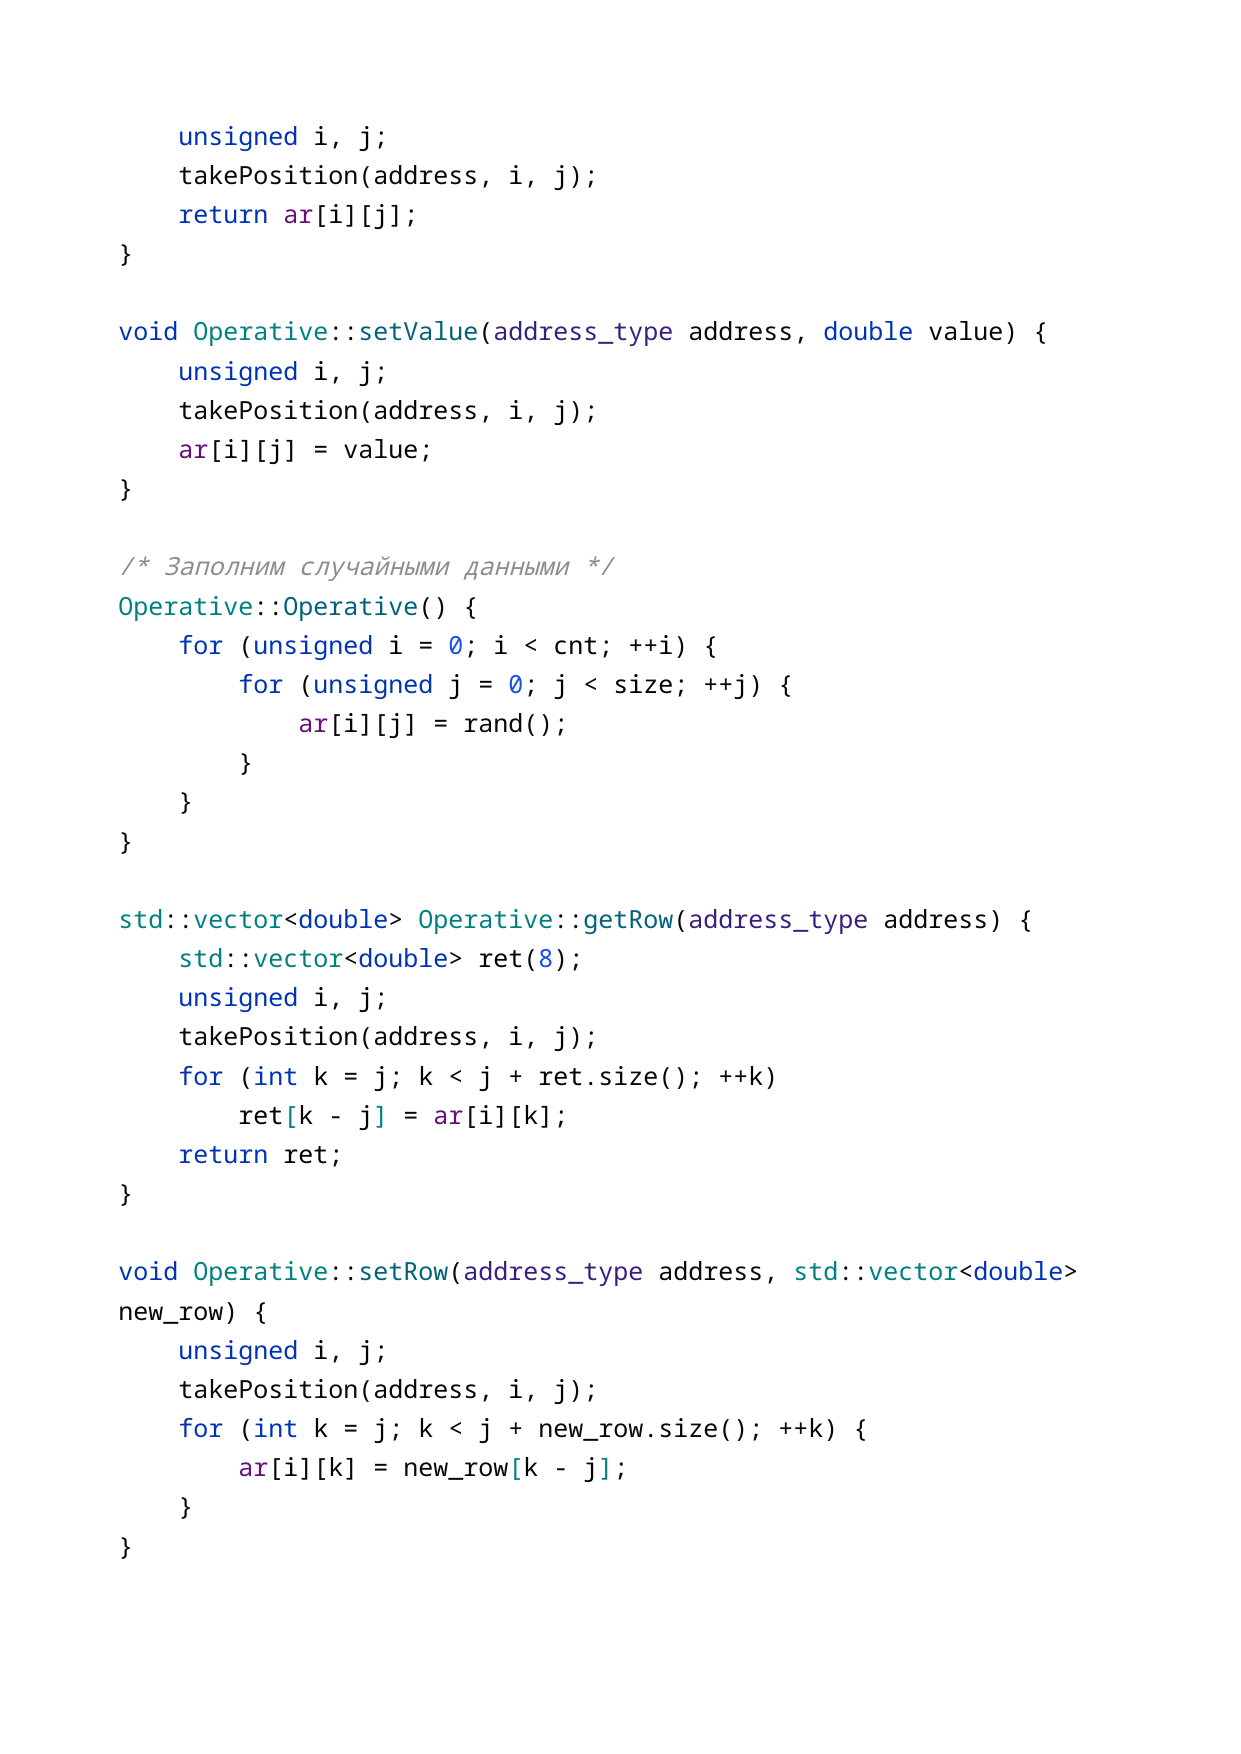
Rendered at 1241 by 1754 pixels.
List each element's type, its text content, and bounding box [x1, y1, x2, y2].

text unsigned i, j; takePosition(address, i, j); return ar[i][j]; } void Operative::setValue(address_type address, double value) { unsigned i, j; takePosition(address, i, j); ar[i][j] = value; } /* Заполним случайными данными */ Operative::Operative() { for (unsigned i = 0; i < cnt; ++i) { for (unsigned j = 0; j < size; ++j) { ar[i][j] = rand(); } } } std::vector<double> Operative::getRow(address_type address) { std::vector<double> ret(8); unsigned i, j; takePosition(address, i, j); for (int k = j; k < j + ret.size(); ++k) ret[k - j] = ar[i][k]; return ret; } void Operative::setRow(address_type address, std::vector<double> new_row) { unsigned i, j; takePosition(address, i, j); for (int k = j; k < j + new_row.size(); ++k) { ar[i][k] = new_row[k - j]; } } [118, 118, 1122, 1598]
